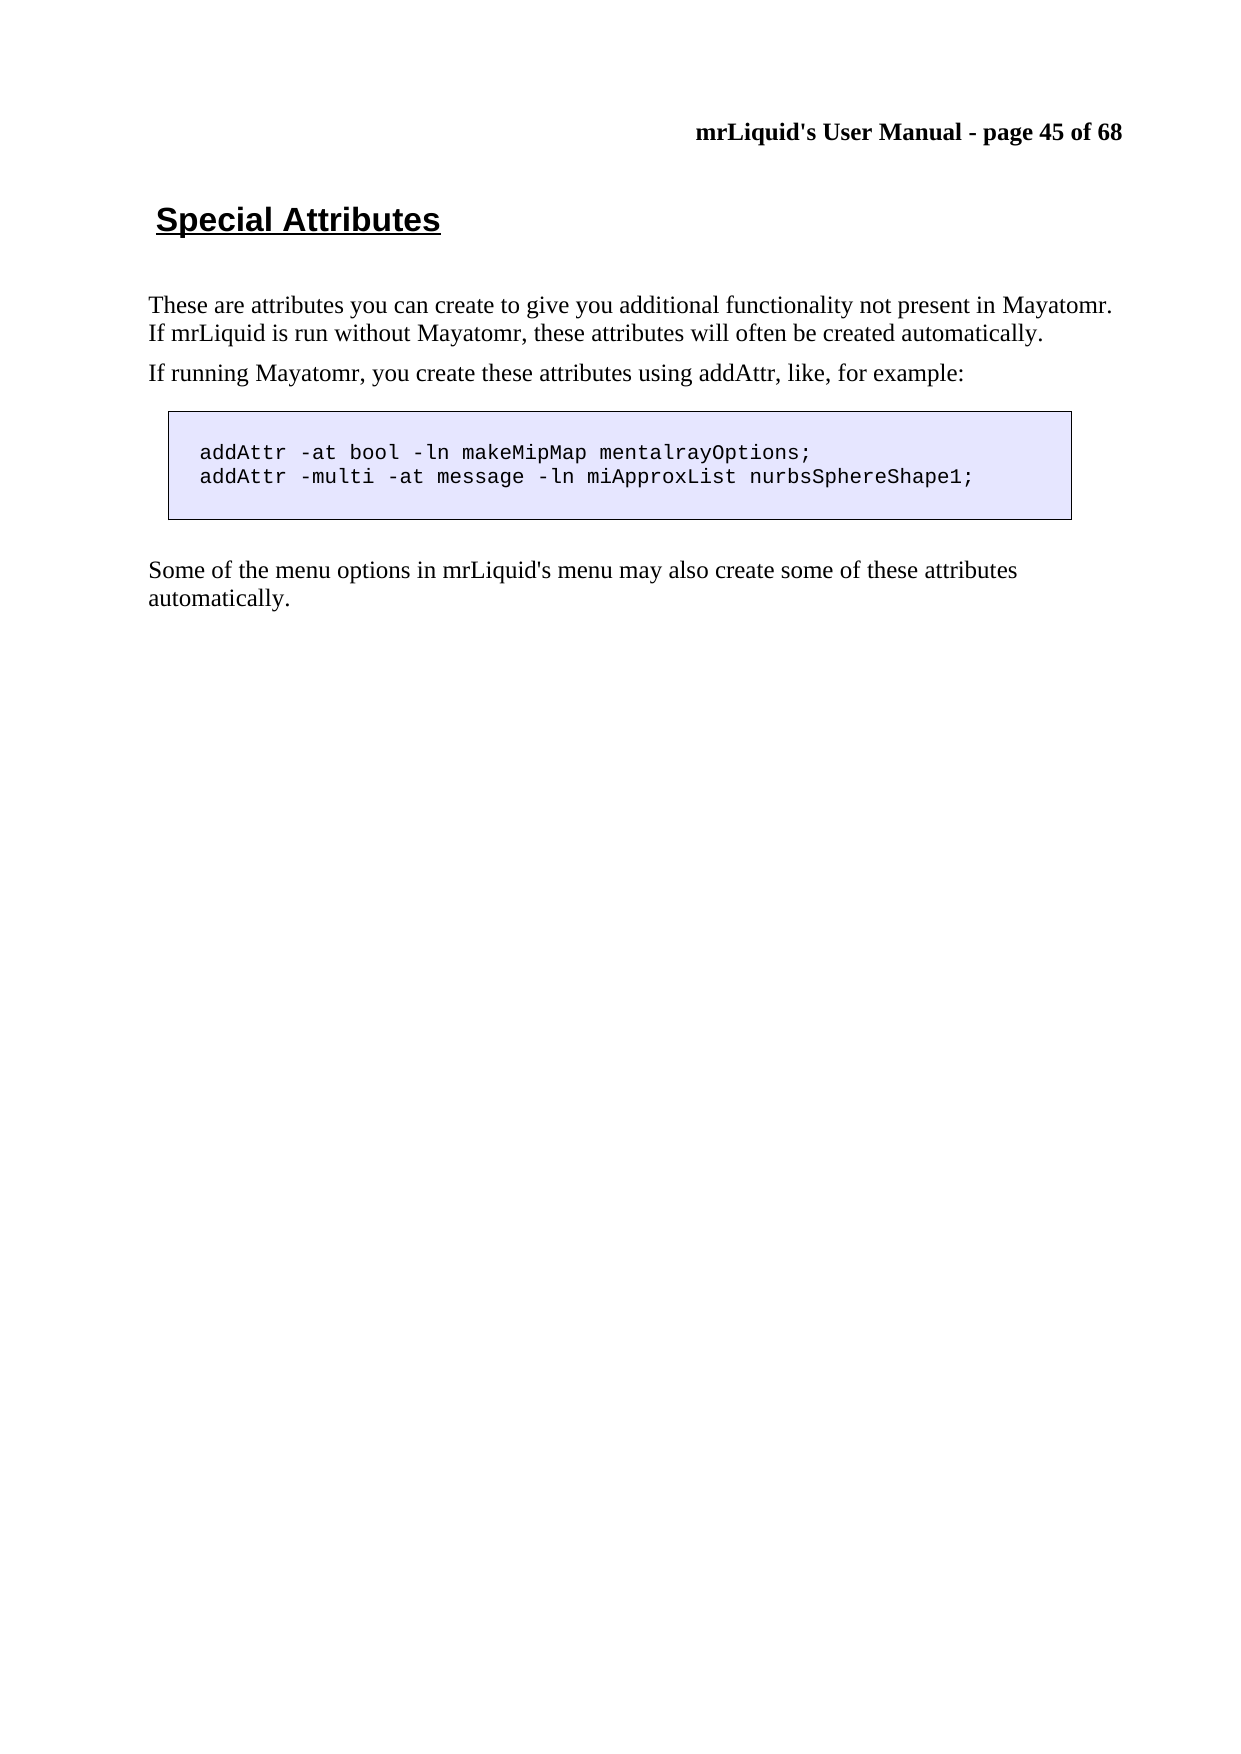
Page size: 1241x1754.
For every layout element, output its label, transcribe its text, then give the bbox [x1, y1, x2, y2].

subtitle Special Attributes [118, 201, 1122, 238]
text addAttr -at bool -ln makeMipMap mentalrayOptions; [199, 442, 1041, 466]
text These are attributes you can create to give you additional functionality not present in Mayatomr. If mrLiquid is run without Mayatomr, these attributes will often be created automatically. [148, 291, 1122, 346]
text Some of the menu options in mrLiquid's menu may also create some of these attributes automatically. [148, 556, 1122, 611]
text addAttr -multi -at message -ln miApproxList nurbsSphereShape1; [199, 466, 1041, 489]
text If running Mayatomr, you create these attributes using addAttr, like, for example: [148, 359, 1122, 387]
